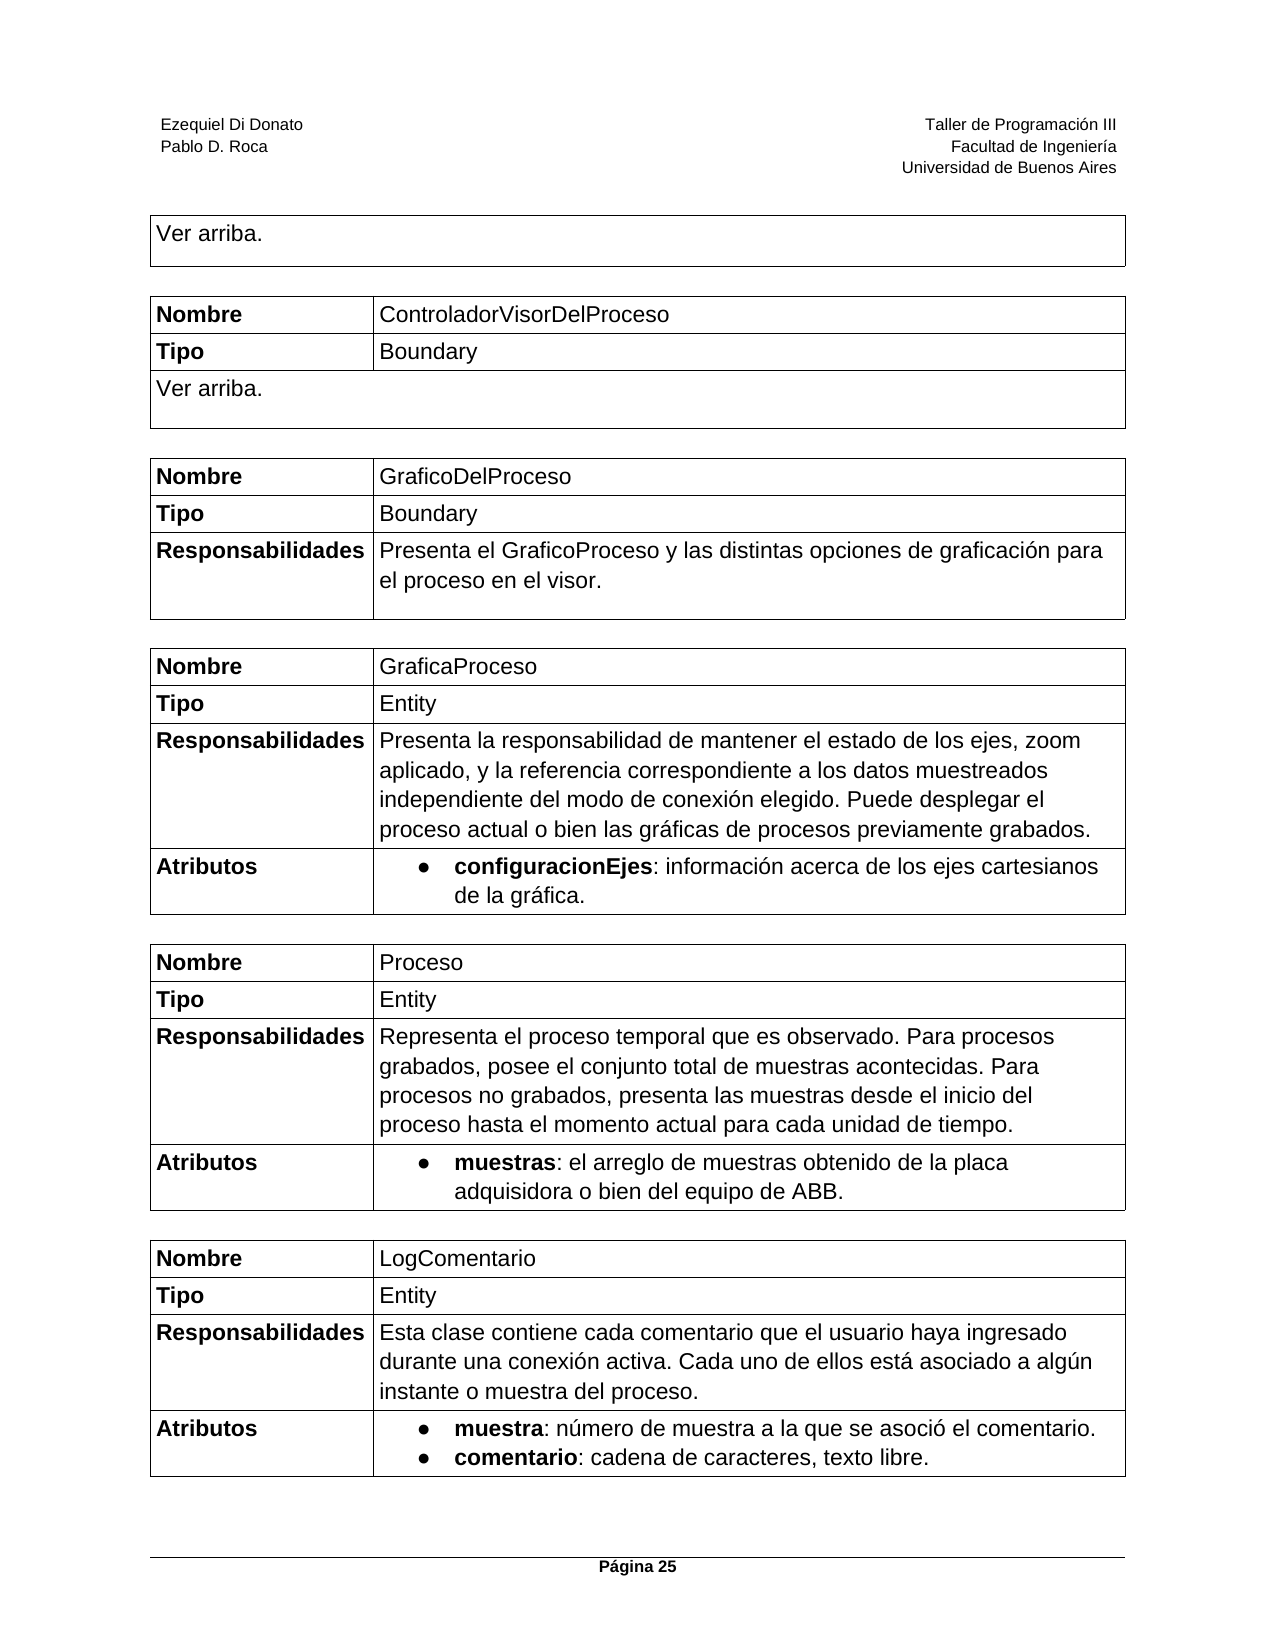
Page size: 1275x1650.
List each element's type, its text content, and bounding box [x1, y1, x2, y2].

table_cell Tipo [151, 686, 373, 722]
table_cell Ver arriba. [151, 216, 1125, 266]
table_cell Boundary [374, 334, 1125, 370]
table_header Nombre [151, 459, 373, 495]
table_cell Responsabilidades [151, 724, 373, 848]
table_cell Tipo [151, 334, 373, 370]
table_cell Ver arriba. [151, 371, 1125, 428]
table_cell Entity [374, 1278, 1125, 1314]
table_cell Atributos [151, 1145, 373, 1210]
table_cell Tipo [151, 982, 373, 1018]
table_cell configuracionEjes: información acerca de los ejes cartesianos de la gráfica. [374, 849, 1125, 914]
table_cell Esta clase contiene cada comentario que el usuario haya ingresado durante una conexión activa. Cada uno de ellos está asociado a algún instante o muestra del proceso. [374, 1315, 1125, 1410]
table_cell Representa el proceso temporal que es observado. Para procesos grabados, posee el conjunto total de muestras acontecidas. Para procesos no grabados, presenta las muestras desde el inicio del proceso hasta el momento actual para cada unidad de tiempo. [374, 1019, 1125, 1143]
table_cell Tipo [151, 496, 373, 532]
table_cell Presenta el GraficoProceso y las distintas opciones de graficación para el proceso en el visor. [374, 533, 1125, 618]
table_cell Atributos [151, 849, 373, 914]
table_cell Responsabilidades [151, 1019, 373, 1143]
table_cell Responsabilidades [151, 533, 373, 618]
table_header Proceso [374, 945, 1125, 981]
table_cell Atributos [151, 1411, 373, 1476]
table_header Nombre [151, 945, 373, 981]
table_header GraficoDelProceso [374, 459, 1125, 495]
table_cell Entity [374, 686, 1125, 722]
table_header GraficaProceso [374, 649, 1125, 685]
table_header Nombre [151, 1241, 373, 1277]
table_header Nombre [151, 297, 373, 333]
table_cell Boundary [374, 496, 1125, 532]
table_header ControladorVisorDelProceso [374, 297, 1125, 333]
table_cell Presenta la responsabilidad de mantener el estado de los ejes, zoom aplicado, y la referencia correspondiente a los datos muestreados independiente del modo de conexión elegido. Puede desplegar el proceso actual o bien las gráficas de procesos previamente grabados. [374, 724, 1125, 848]
table_cell Entity [374, 982, 1125, 1018]
table_cell muestra: número de muestra a la que se asoció el comentario. comentario: cadena de caracteres, texto libre. [374, 1411, 1125, 1476]
table_cell Tipo [151, 1278, 373, 1314]
table_header LogComentario [374, 1241, 1125, 1277]
table_cell Responsabilidades [151, 1315, 373, 1410]
table_cell muestras: el arreglo de muestras obtenido de la placa adquisidora o bien del equipo de ABB. [374, 1145, 1125, 1210]
table_header Nombre [151, 649, 373, 685]
